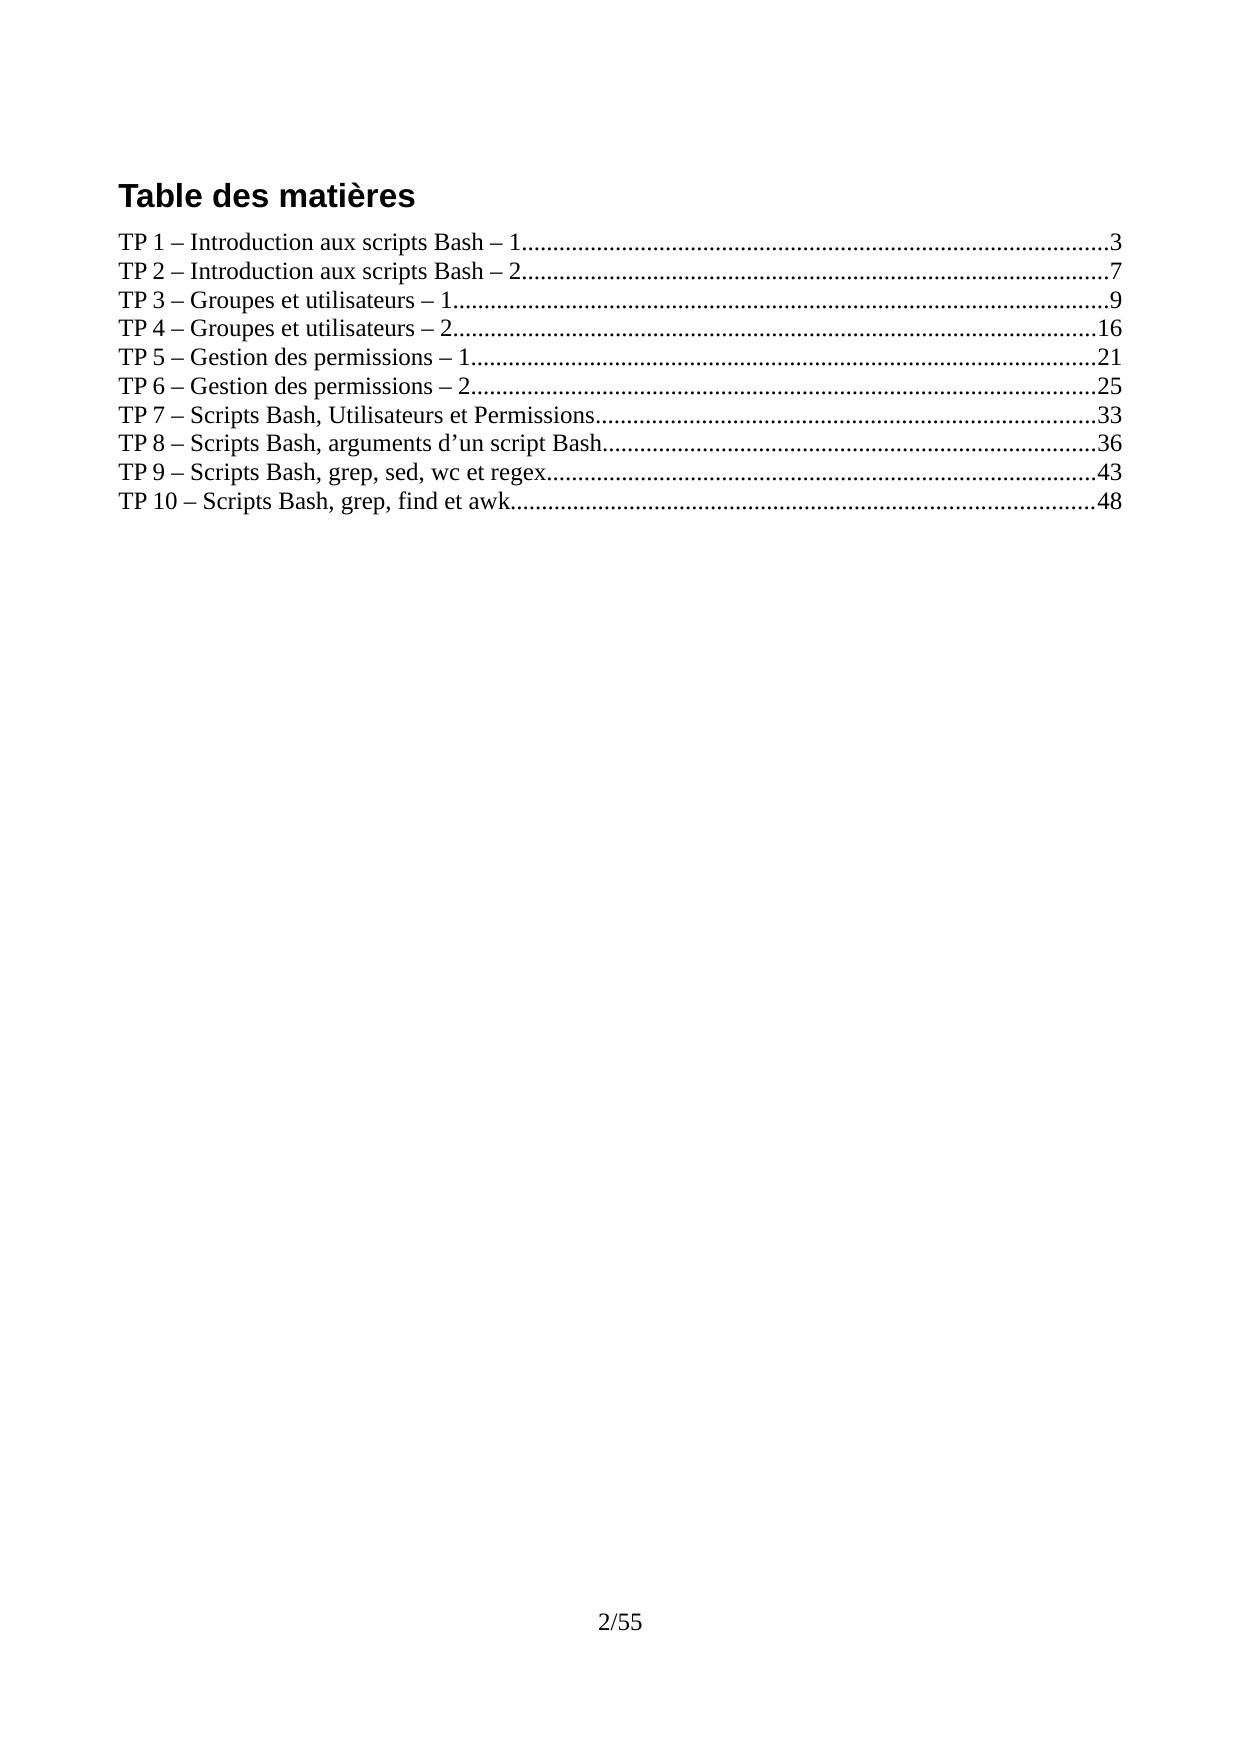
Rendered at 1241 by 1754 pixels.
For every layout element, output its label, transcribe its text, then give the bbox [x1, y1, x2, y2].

text TP 2 – Introduction aux scripts Bash – 2 7 [118, 256, 1122, 285]
text TP 9 – Scripts Bash, grep, sed, wc et regex 43 [118, 457, 1122, 486]
text TP 3 – Groupes et utilisateurs – 1 9 [118, 285, 1122, 313]
text TP 10 – Scripts Bash, grep, find et awk 48 [118, 486, 1122, 515]
text TP 4 – Groupes et utilisateurs – 2 16 [118, 313, 1122, 342]
subtitle Table des matières [118, 176, 1122, 215]
text TP 1 – Introduction aux scripts Bash – 1 3 [118, 227, 1122, 256]
text TP 5 – Gestion des permissions – 1 21 [118, 342, 1122, 371]
text TP 8 – Scripts Bash, arguments d’un script Bash 36 [118, 428, 1122, 457]
text TP 7 – Scripts Bash, Utilisateurs et Permissions 33 [118, 400, 1122, 428]
text TP 6 – Gestion des permissions – 2 25 [118, 371, 1122, 400]
